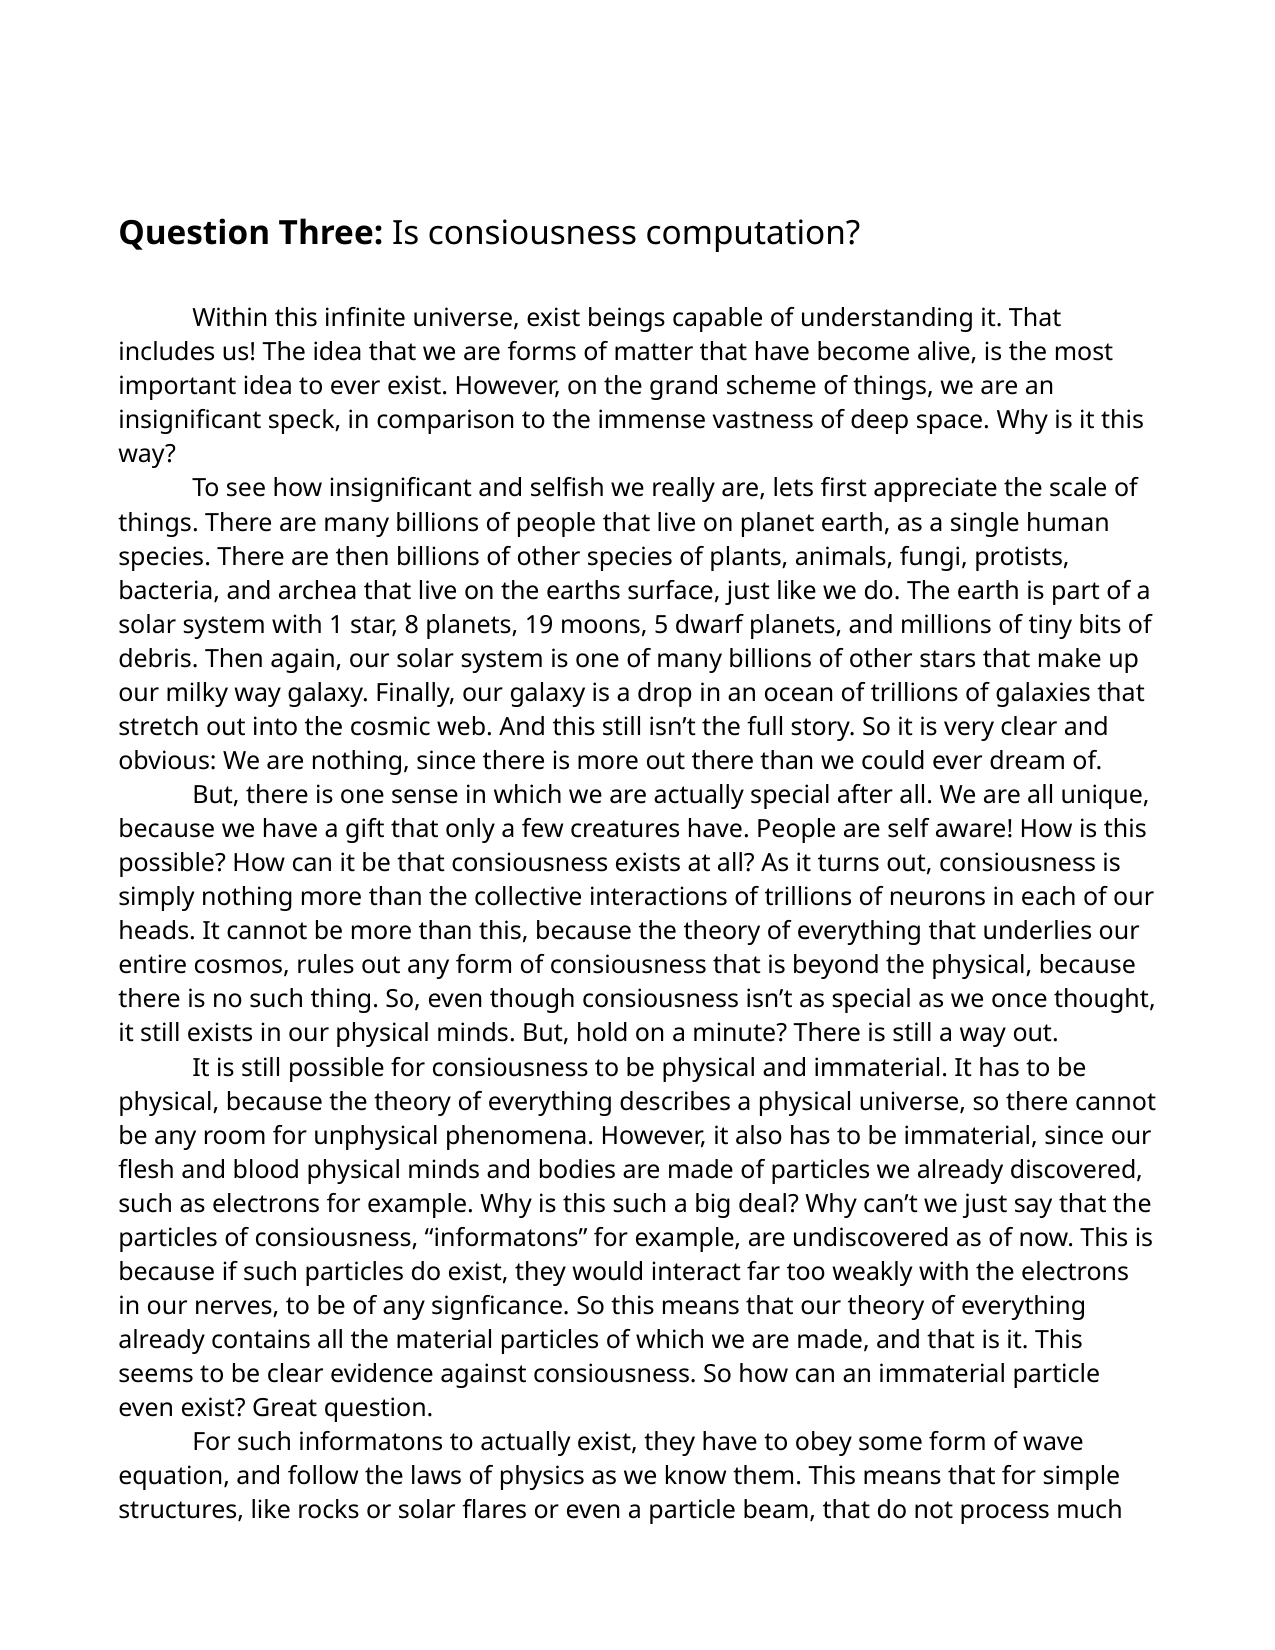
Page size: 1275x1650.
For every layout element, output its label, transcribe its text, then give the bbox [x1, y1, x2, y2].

text But, there is one sense in which we are actually special after all. We are all unique, because we have a gift that only a few creatures have. People are self aware! How is this possible? How can it be that consiousness exists at all? As it turns out, consiousness is simply nothing more than the collective interactions of trillions of neurons in each of our heads. It cannot be more than this, because the theory of everything that underlies our entire cosmos, rules out any form of consiousness that is beyond the physical, because there is no such thing. So, even though consiousness isn’t as special as we once thought, it still exists in our physical minds. But, hold on a minute? There is still a way out. [118, 777, 1157, 1049]
text It is still possible for consiousness to be physical and immaterial. It has to be physical, because the theory of everything describes a physical universe, so there cannot be any room for unphysical phenomena. However, it also has to be immaterial, since our flesh and blood physical minds and bodies are made of particles we already discovered, such as electrons for example. Why is this such a big deal? Why can’t we just say that the particles of consiousness, “informatons” for example, are undiscovered as of now. This is because if such particles do exist, they would interact far too weakly with the electrons in our nerves, to be of any signficance. So this means that our theory of everything already contains all the material particles of which we are made, and that is it. This seems to be clear evidence against consiousness. So how can an immaterial particle even exist? Great question. [118, 1049, 1157, 1424]
text To see how insignificant and selfish we really are, lets first appreciate the scale of things. There are many billions of people that live on planet earth, as a single human species. There are then billions of other species of plants, animals, fungi, protists, bacteria, and archea that live on the earths surface, just like we do. The earth is part of a solar system with 1 star, 8 planets, 19 moons, 5 dwarf planets, and millions of tiny bits of debris. Then again, our solar system is one of many billions of other stars that make up our milky way galaxy. Finally, our galaxy is a drop in an ocean of trillions of galaxies that stretch out into the cosmic web. And this still isn’t the full story. So it is very clear and obvious: We are nothing, since there is more out there than we could ever dream of. [118, 470, 1157, 777]
text Question Three: Is consiousness computation? [118, 209, 1157, 254]
text Within this infinite universe, exist beings capable of understanding it. That includes us! The idea that we are forms of matter that have become alive, is the most important idea to ever exist. However, on the grand scheme of things, we are an insignificant speck, in comparison to the immense vastness of deep space. Why is it this way? [118, 300, 1157, 470]
text For such informatons to actually exist, they have to obey some form of wave equation, and follow the laws of physics as we know them. This means that for simple structures, like rocks or solar flares or even a particle beam, that do not process much [118, 1424, 1157, 1526]
